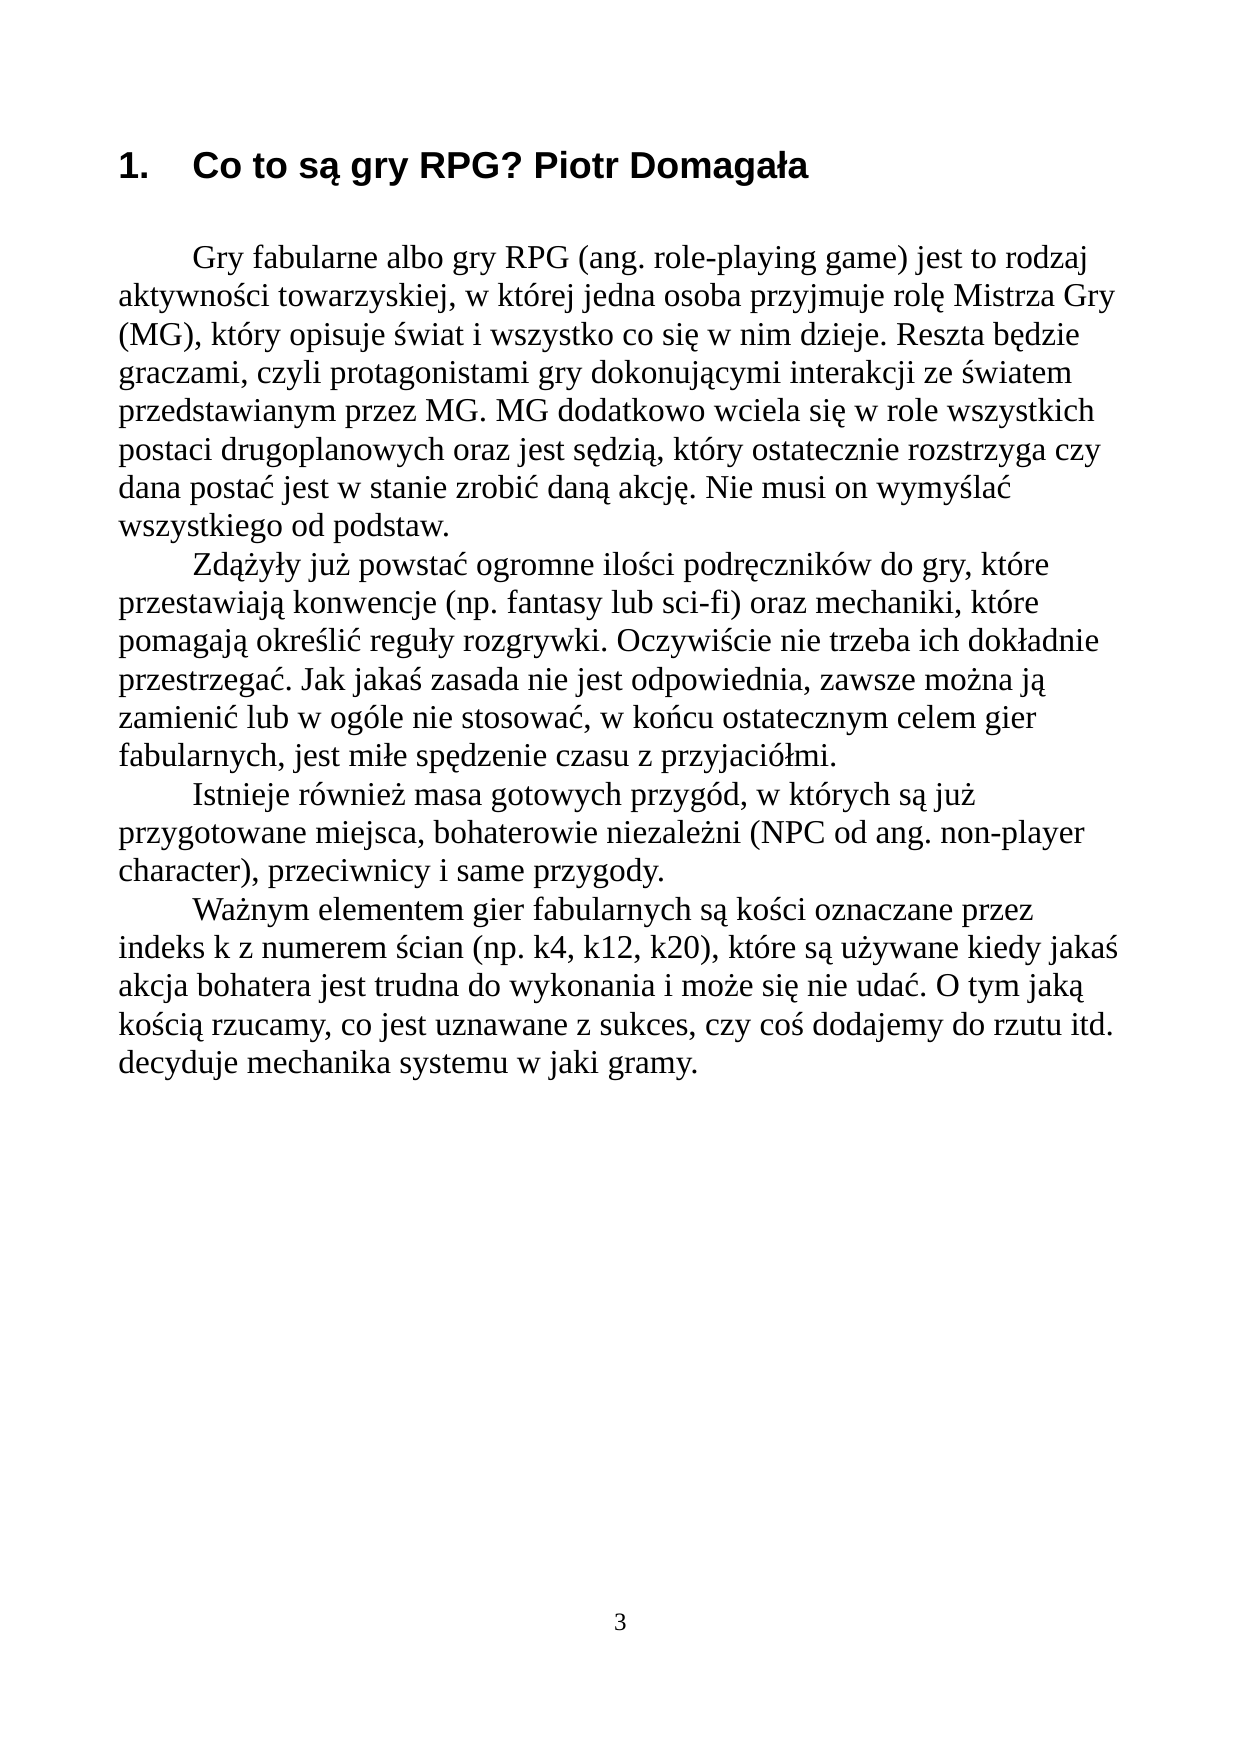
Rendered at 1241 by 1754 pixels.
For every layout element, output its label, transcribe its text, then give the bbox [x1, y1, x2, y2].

text Zdążyły już powstać ogromne ilości podręczników do gry, które przestawiają konwencje (np. fantasy lub sci-fi) oraz mechaniki, które pomagają określić reguły rozgrywki. Oczywiście nie trzeba ich dokładnie przestrzegać. Jak jakaś zasada nie jest odpowiednia, zawsze można ją zamienić lub w ogóle nie stosować, w końcu ostatecznym celem gier fabularnych, jest miłe spędzenie czasu z przyjaciółmi. [118, 544, 1122, 774]
text Gry fabularne albo gry RPG (ang. role-playing game) jest to rodzaj aktywności towarzyskiej, w której jedna osoba przyjmuje rolę Mistrza Gry (MG), który opisuje świat i wszystko co się w nim dzieje. Reszta będzie graczami, czyli protagonistami gry dokonującymi interakcji ze światem przedstawianym przez MG. MG dodatkowo wciela się w role wszystkich postaci drugoplanowych oraz jest sędzią, który ostatecznie rozstrzyga czy dana postać jest w stanie zrobić daną akcję. Nie musi on wymyślać wszystkiego od podstaw. [118, 237, 1122, 544]
text Istnieje również masa gotowych przygód, w których są już przygotowane miejsca, bohaterowie niezależni (NPC od ang. non-player character), przeciwnicy i same przygody. [118, 774, 1122, 889]
text Ważnym elementem gier fabularnych są kości oznaczane przez indeks k z numerem ścian (np. k4, k12, k20), które są używane kiedy jakaś akcja bohatera jest trudna do wykonania i może się nie udać. O tym jaką kością rzucamy, co jest uznawane z sukces, czy coś dodajemy do rzutu itd. decyduje mechanika systemu w jaki gramy. [118, 889, 1122, 1080]
subtitle Co to są gry RPG? Piotr Domagała [118, 143, 1122, 186]
